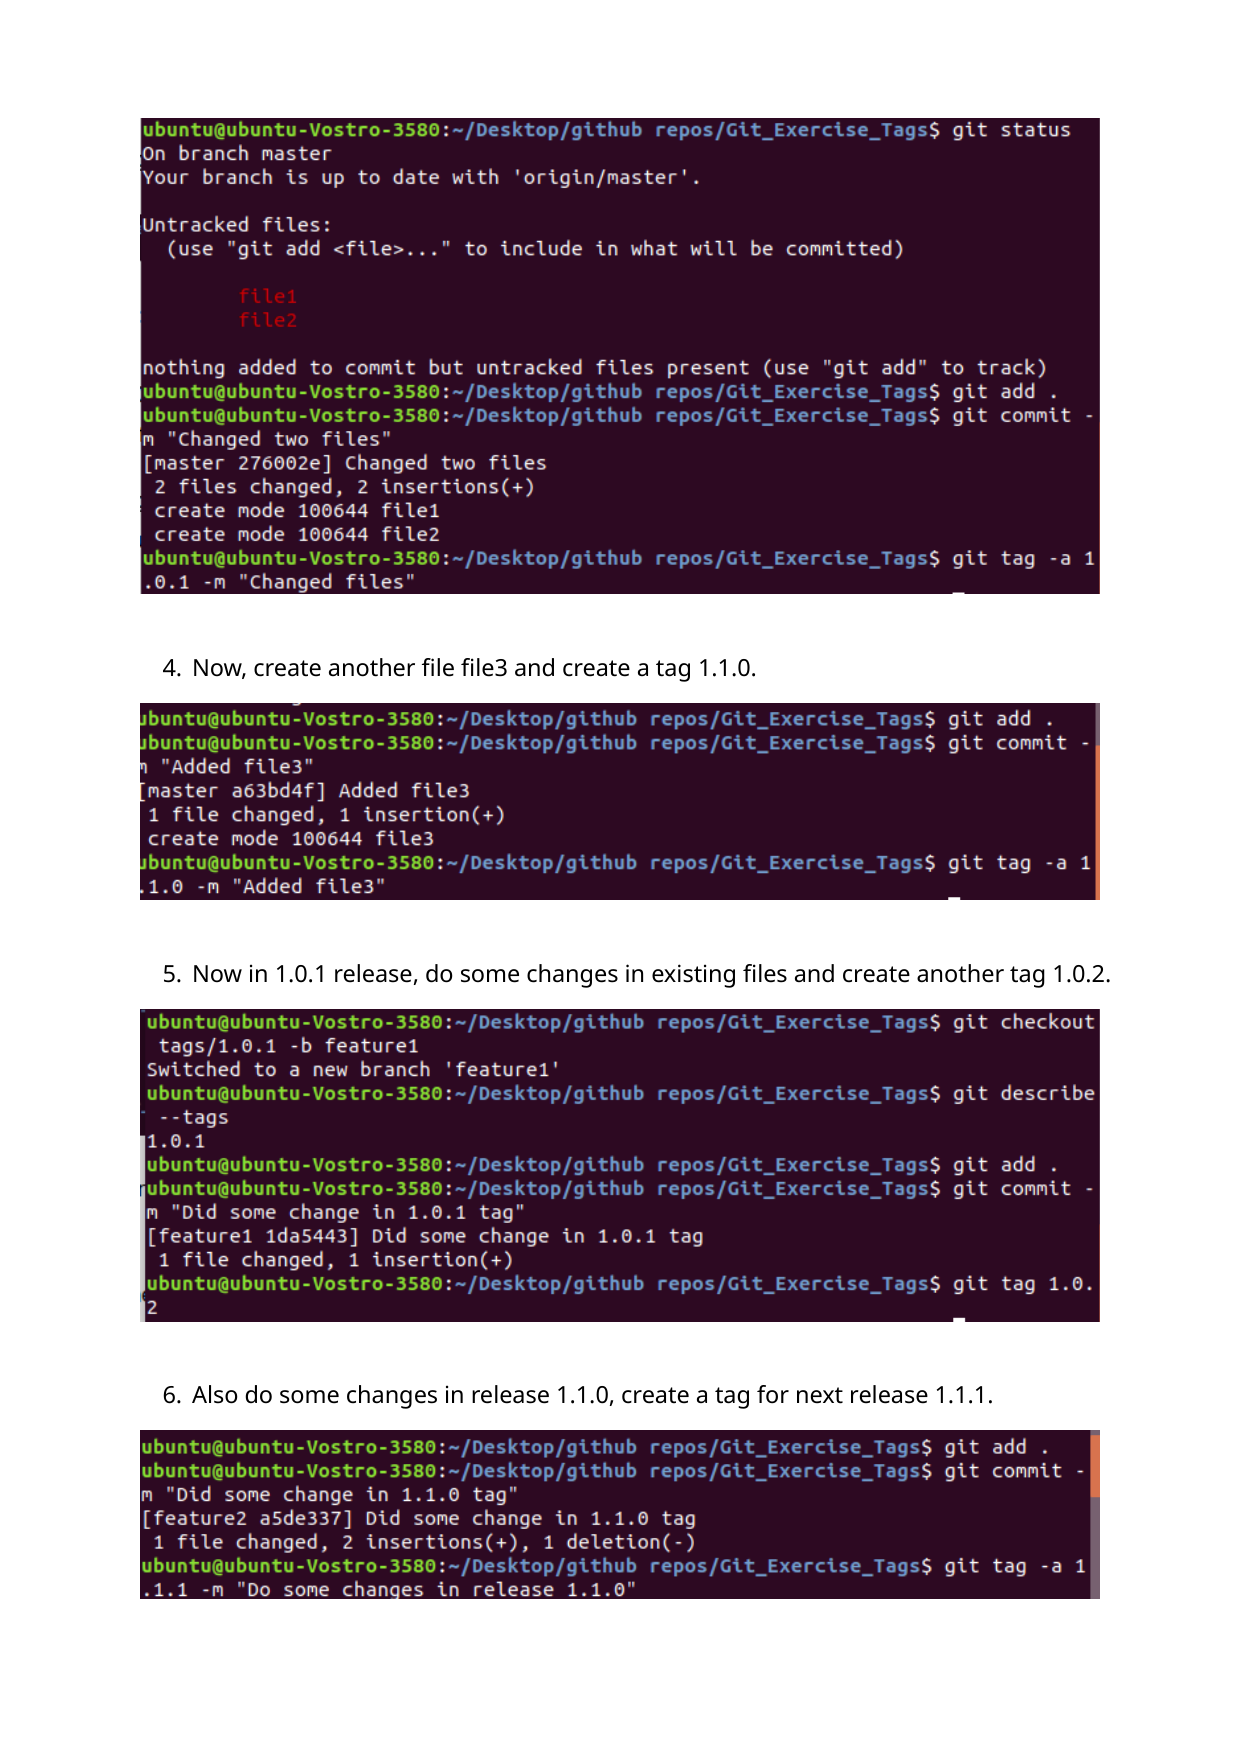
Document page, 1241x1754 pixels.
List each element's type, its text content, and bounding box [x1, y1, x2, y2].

picture [140, 703, 1100, 900]
list Also do some changes in release 1.1.0, create a tag for next release 1.1.1. [162, 1378, 1122, 1410]
list Now, create another file file3 and create a tag 1.1.0. [162, 651, 1122, 683]
picture [140, 118, 1100, 594]
picture [140, 1430, 1100, 1599]
list Now in 1.0.1 release, do some changes in existing files and create another tag 1.0.2. [162, 957, 1122, 989]
picture [140, 1009, 1100, 1322]
